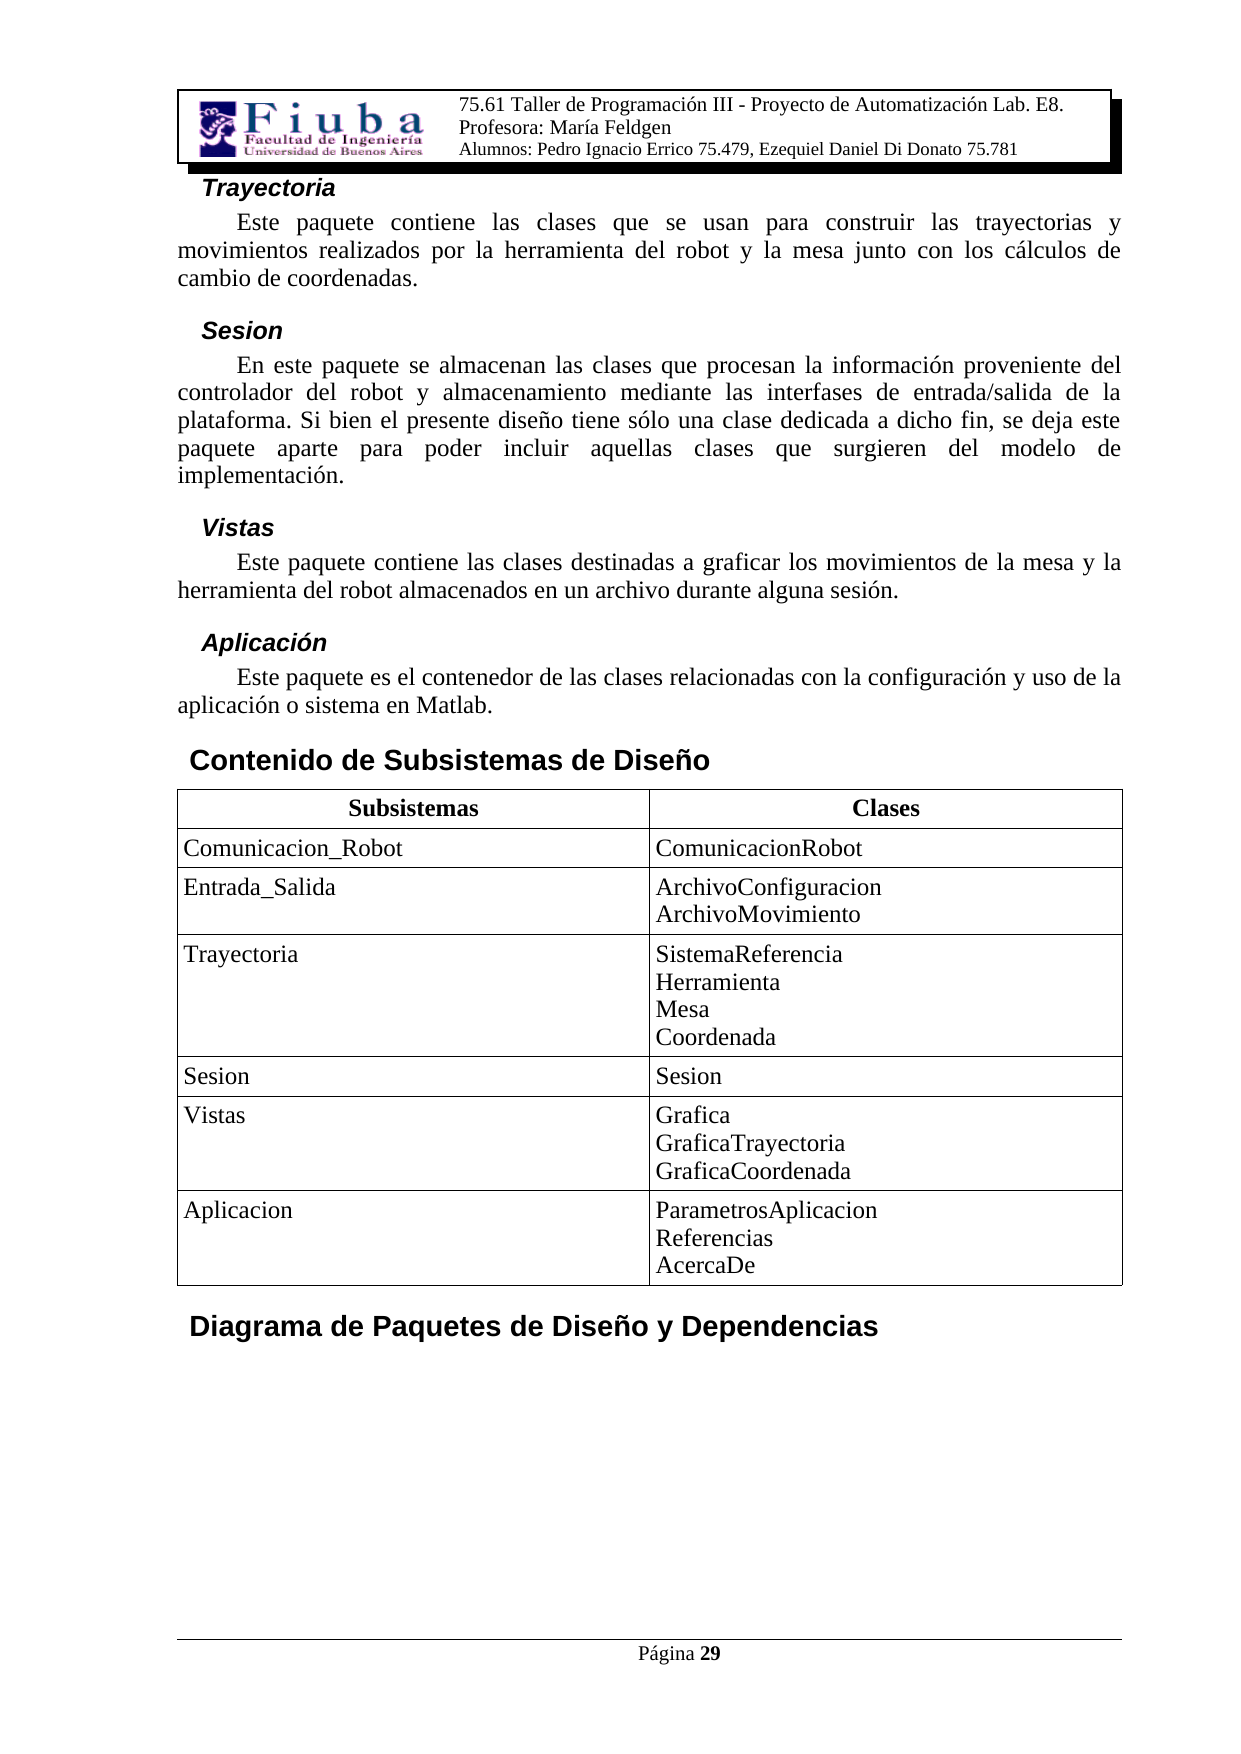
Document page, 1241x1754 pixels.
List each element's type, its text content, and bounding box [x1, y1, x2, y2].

table_cell SistemaReferencia Herramienta Mesa Coordenada [650, 935, 1122, 1056]
text En este paquete se almacenan las clases que procesan la información proveniente del controlador del robot y almacenamiento mediante las interfases de entrada/salida de la plataforma. Si bien el presente diseño tiene sólo una clase dedicada a dicho fin, se deja este paquete aparte para poder incluir aquellas clases que surgieren del modelo de implementación. [177, 351, 1122, 489]
table_cell Aplicacion [178, 1191, 649, 1285]
text Este paquete contiene las clases destinadas a graficar los movimientos de la mesa y la herramienta del robot almacenados en un archivo durante alguna sesión. [177, 548, 1122, 604]
table_header Subsistemas [178, 790, 649, 828]
table_cell Vistas [178, 1097, 649, 1190]
table_cell Grafica GraficaTrayectoria GraficaCoordenada [650, 1097, 1122, 1190]
subtitle Vistas [177, 514, 1122, 542]
text Este paquete contiene las clases que se usan para construir las trayectorias y movimientos realizados por la herramienta del robot y la mesa junto con los cálculos de cambio de coordenadas. [177, 208, 1122, 292]
table_cell Sesion [650, 1057, 1122, 1096]
table_header Clases [650, 790, 1122, 828]
table_cell Comunicacion_Robot [178, 829, 649, 867]
subtitle Trayectoria [177, 174, 1122, 202]
table_cell ArchivoConfiguracion ArchivoMovimiento [650, 868, 1122, 934]
table_cell ComunicacionRobot [650, 829, 1122, 867]
subtitle Aplicación [177, 629, 1122, 657]
picture [196, 100, 431, 157]
table_cell ParametrosAplicacion Referencias AcercaDe [650, 1191, 1122, 1285]
text Este paquete es el contenedor de las clases relacionadas con la configuración y uso de la aplicación o sistema en Matlab. [177, 663, 1122, 718]
table_cell Entrada_Salida [178, 868, 649, 934]
table_cell Sesion [178, 1057, 649, 1096]
subtitle Contenido de Subsistemas de Diseño [177, 743, 1122, 776]
subtitle Sesion [177, 317, 1122, 344]
subtitle Diagrama de Paquetes de Diseño y Dependencias [177, 1310, 1122, 1343]
table_cell Trayectoria [178, 935, 649, 1056]
